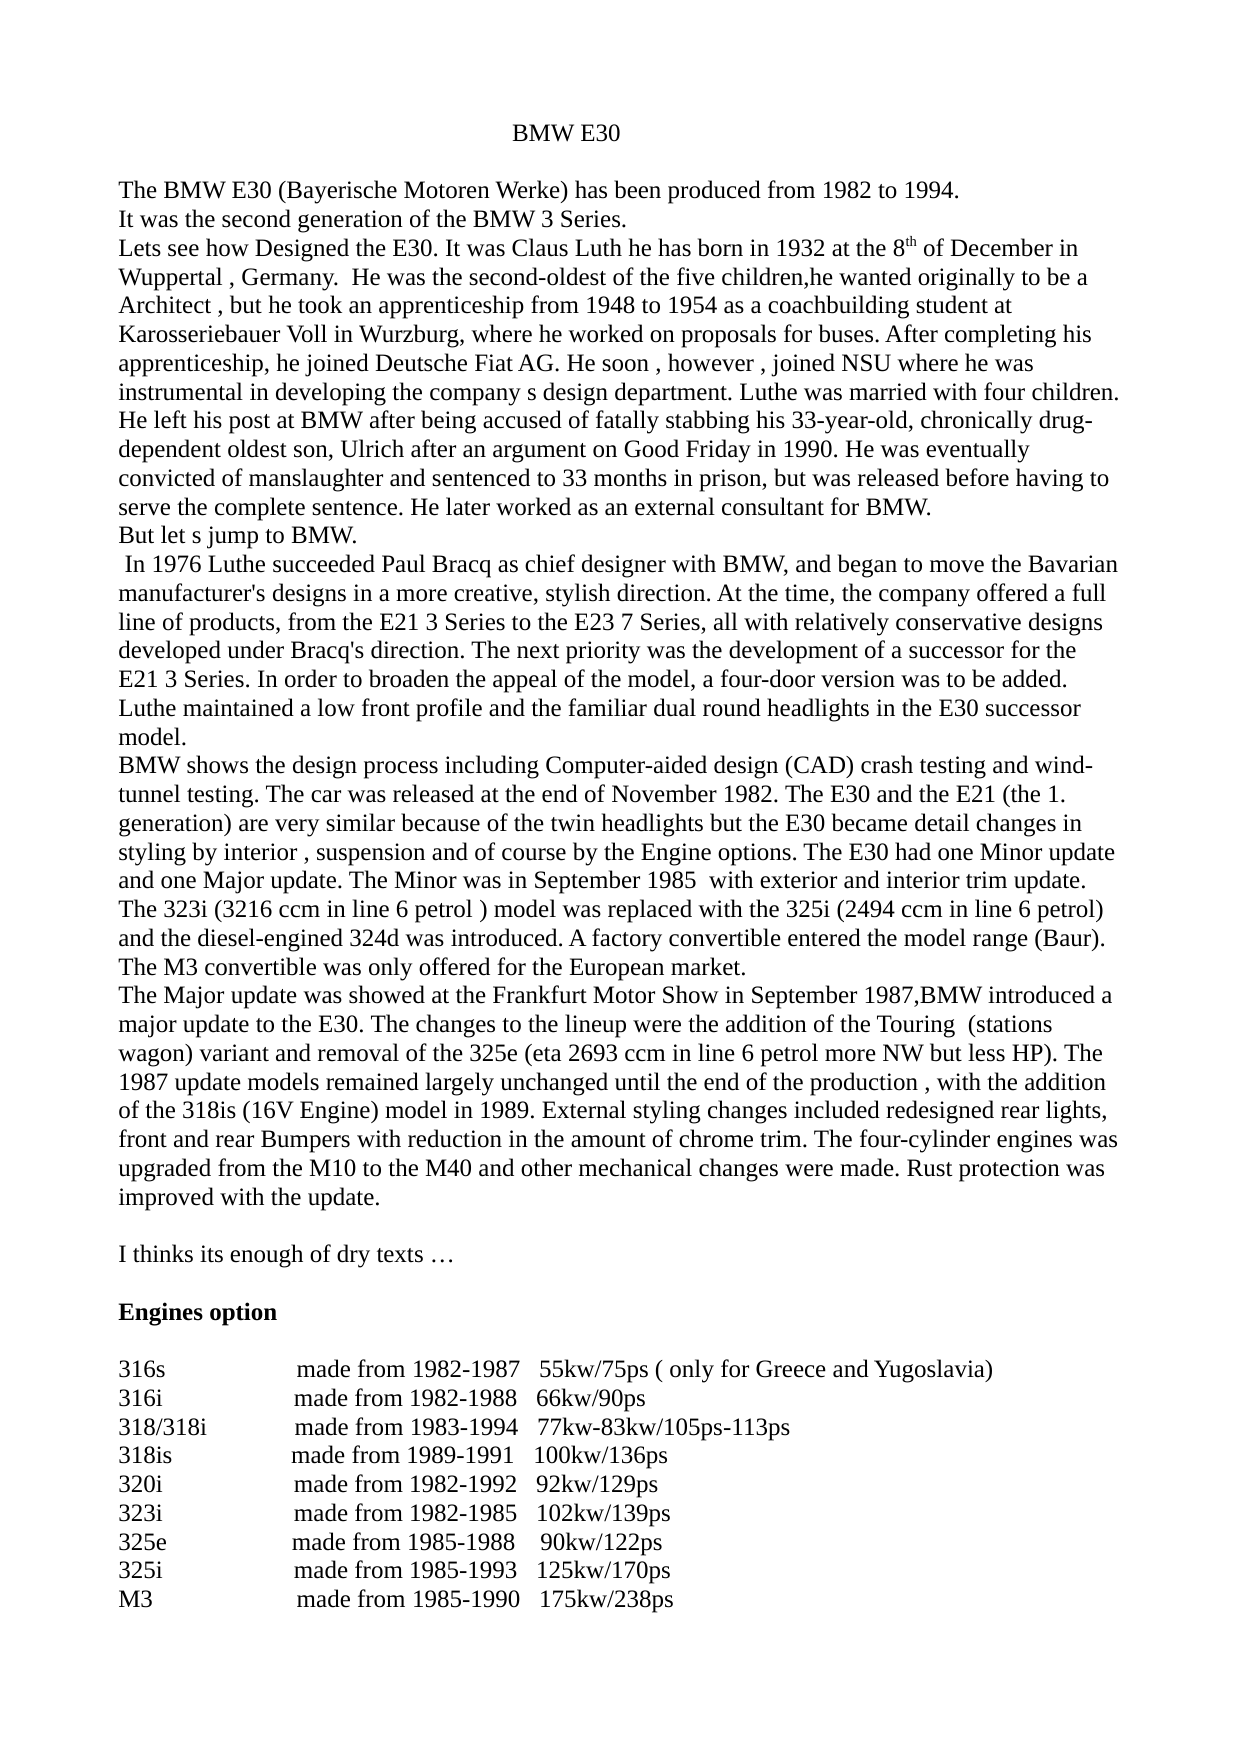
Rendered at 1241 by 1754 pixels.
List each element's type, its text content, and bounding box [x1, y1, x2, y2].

text BMW shows the design process including Computer-aided design (CAD) crash testing and wind-tunnel testing. The car was released at the end of November 1982. The E30 and the E21 (the 1. generation) are very similar because of the twin headlights but the E30 became detail changes in styling by interior , suspension and of course by the Engine options. The E30 had one Minor update and one Major update. The Minor was in September 1985 with exterior and interior trim update. [118, 751, 1122, 894]
text 316s made from 1982-1987 55kw/75ps ( only for Greece and Yugoslavia) [118, 1354, 1122, 1383]
text The BMW E30 (Bayerische Motoren Werke) has been produced from 1982 to 1994. [118, 176, 1122, 204]
text Engines option [118, 1297, 1122, 1326]
text 323i made from 1982-1985 102kw/139ps [118, 1498, 1122, 1527]
text In 1976 Luthe succeeded Paul Bracq as chief designer with BMW, and began to move the Bavarian manufacturer's designs in a more creative, stylish direction. At the time, the company offered a full line of products, from the E21 3 Series to the E23 7 Series, all with relatively conservative designs developed under Bracq's direction. The next priority was the development of a successor for the E21 3 Series. In order to broaden the appeal of the model, a four-door version was to be added. Luthe maintained a low front profile and the familiar dual round headlights in the E30 successor model. [118, 549, 1122, 751]
text 318is made from 1989-1991 100kw/136ps [118, 1441, 1122, 1469]
text 318/318i made from 1983-1994 77kw-83kw/105ps-113ps [118, 1412, 1122, 1441]
text M3 made from 1985-1990 175kw/238ps [118, 1584, 1122, 1613]
text The Major update was showed at the Frankfurt Motor Show in September 1987,BMW introduced a major update to the E30. The changes to the lineup were the addition of the Touring (stations wagon) variant and removal of the 325e (eta 2693 ccm in line 6 petrol more NW but less HP). The 1987 update models remained largely unchanged until the end of the production , with the addition of the 318is (16V Engine) model in 1989. External styling changes included redesigned rear lights, front and rear Bumpers with reduction in the amount of chrome trim. The four-cylinder engines was upgraded from the M10 to the M40 and other mechanical changes were made. Rust protection was improved with the update. [118, 981, 1122, 1211]
text BMW E30 [118, 118, 1122, 147]
text Lets see how Designed the E30. It was Claus Luth he has born in 1932 at the 8th of December in Wuppertal , Germany. He was the second-oldest of the five children,he wanted originally to be a Architect , but he took an apprenticeship from 1948 to 1954 as a coachbuilding student at Karosseriebauer Voll in Wurzburg, where he worked on proposals for buses. After completing his apprenticeship, he joined Deutsche Fiat AG. He soon , however , joined NSU where he was instrumental in developing the company s design department. Luthe was married with four children. He left his post at BMW after being accused of fatally stabbing his 33-year-old, chronically drug-dependent oldest son, Ulrich after an argument on Good Friday in 1990. He was eventually convicted of manslaughter and sentenced to 33 months in prison, but was released before having to serve the complete sentence. He later worked as an external consultant for BMW. [118, 233, 1122, 521]
text But let s jump to BMW. [118, 521, 1122, 549]
text 320i made from 1982-1992 92kw/129ps [118, 1469, 1122, 1498]
text 316i made from 1982-1988 66kw/90ps [118, 1383, 1122, 1412]
text It was the second generation of the BMW 3 Series. [118, 204, 1122, 233]
text 325e made from 1985-1988 90kw/122ps [118, 1527, 1122, 1556]
text I thinks its enough of dry texts … [118, 1239, 1122, 1268]
text The 323i (3216 ccm in line 6 petrol ) model was replaced with the 325i (2494 ccm in line 6 petrol) and the diesel-engined 324d was introduced. A factory convertible entered the model range (Baur). The M3 convertible was only offered for the European market. [118, 894, 1122, 981]
text 325i made from 1985-1993 125kw/170ps [118, 1556, 1122, 1584]
